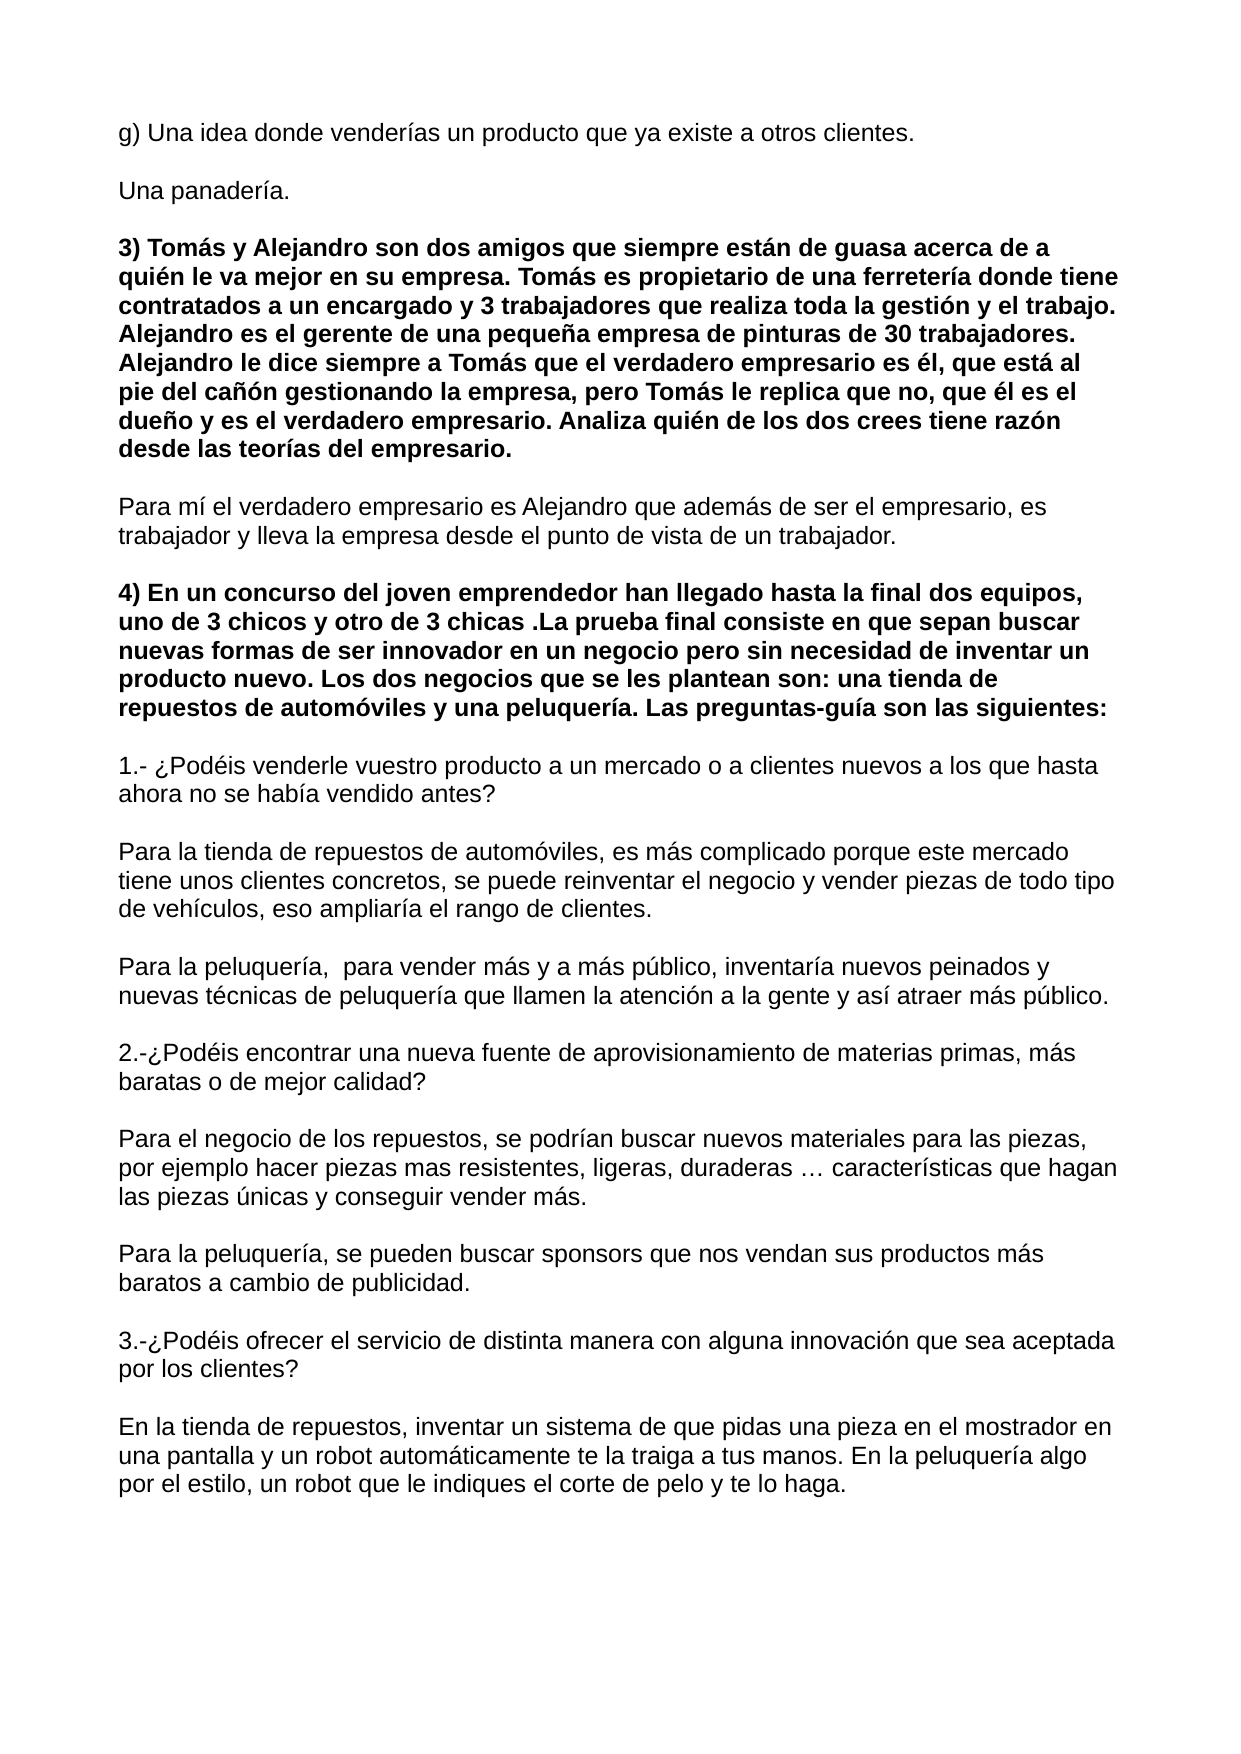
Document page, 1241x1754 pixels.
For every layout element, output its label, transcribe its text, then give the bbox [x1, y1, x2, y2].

text g) Una idea donde venderías un producto que ya existe a otros clientes. [118, 118, 1122, 147]
text 3) Tomás y Alejandro son dos amigos que siempre están de guasa acerca de a quién le va mejor en su empresa. Tomás es propietario de una ferretería donde tiene contratados a un encargado y 3 trabajadores que realiza toda la gestión y el trabajo. Alejandro es el gerente de una pequeña empresa de pinturas de 30 trabajadores. Alejandro le dice siempre a Tomás que el verdadero empresario es él, que está al pie del cañón gestionando la empresa, pero Tomás le replica que no, que él es el dueño y es el verdadero empresario. Analiza quién de los dos crees tiene razón desde las teorías del empresario. [118, 233, 1122, 463]
text Una panadería. [118, 176, 1122, 204]
text Para la peluquería, se pueden buscar sponsors que nos vendan sus productos más baratos a cambio de publicidad. [118, 1239, 1122, 1297]
text Para la tienda de repuestos de automóviles, es más complicado porque este mercado tiene unos clientes concretos, se puede reinventar el negocio y vender piezas de todo tipo de vehículos, eso ampliaría el rango de clientes. [118, 837, 1122, 923]
text 2.-¿Podéis encontrar una nueva fuente de aprovisionamiento de materias primas, más baratas o de mejor calidad? [118, 1038, 1122, 1096]
text 3.-¿Podéis ofrecer el servicio de distinta manera con alguna innovación que sea aceptada por los clientes? [118, 1326, 1122, 1383]
text Para el negocio de los repuestos, se podrían buscar nuevos materiales para las piezas, por ejemplo hacer piezas mas resistentes, ligeras, duraderas … características que hagan las piezas únicas y conseguir vender más. [118, 1124, 1122, 1211]
text 4) En un concurso del joven emprendedor han llegado hasta la final dos equipos, uno de 3 chicos y otro de 3 chicas .La prueba final consiste en que sepan buscar nuevas formas de ser innovador en un negocio pero sin necesidad de inventar un producto nuevo. Los dos negocios que se les plantean son: una tienda de repuestos de automóviles y una peluquería. Las preguntas-guía son las siguientes: [118, 578, 1122, 722]
text Para mí el verdadero empresario es Alejandro que además de ser el empresario, es trabajador y lleva la empresa desde el punto de vista de un trabajador. [118, 492, 1122, 549]
text 1.- ¿Podéis venderle vuestro producto a un mercado o a clientes nuevos a los que hasta ahora no se había vendido antes? [118, 751, 1122, 808]
text Para la peluquería, para vender más y a más público, inventaría nuevos peinados y nuevas técnicas de peluquería que llamen la atención a la gente y así atraer más público. [118, 952, 1122, 1009]
text En la tienda de repuestos, inventar un sistema de que pidas una pieza en el mostrador en una pantalla y un robot automáticamente te la traiga a tus manos. En la peluquería algo por el estilo, un robot que le indiques el corte de pelo y te lo haga. [118, 1412, 1122, 1498]
